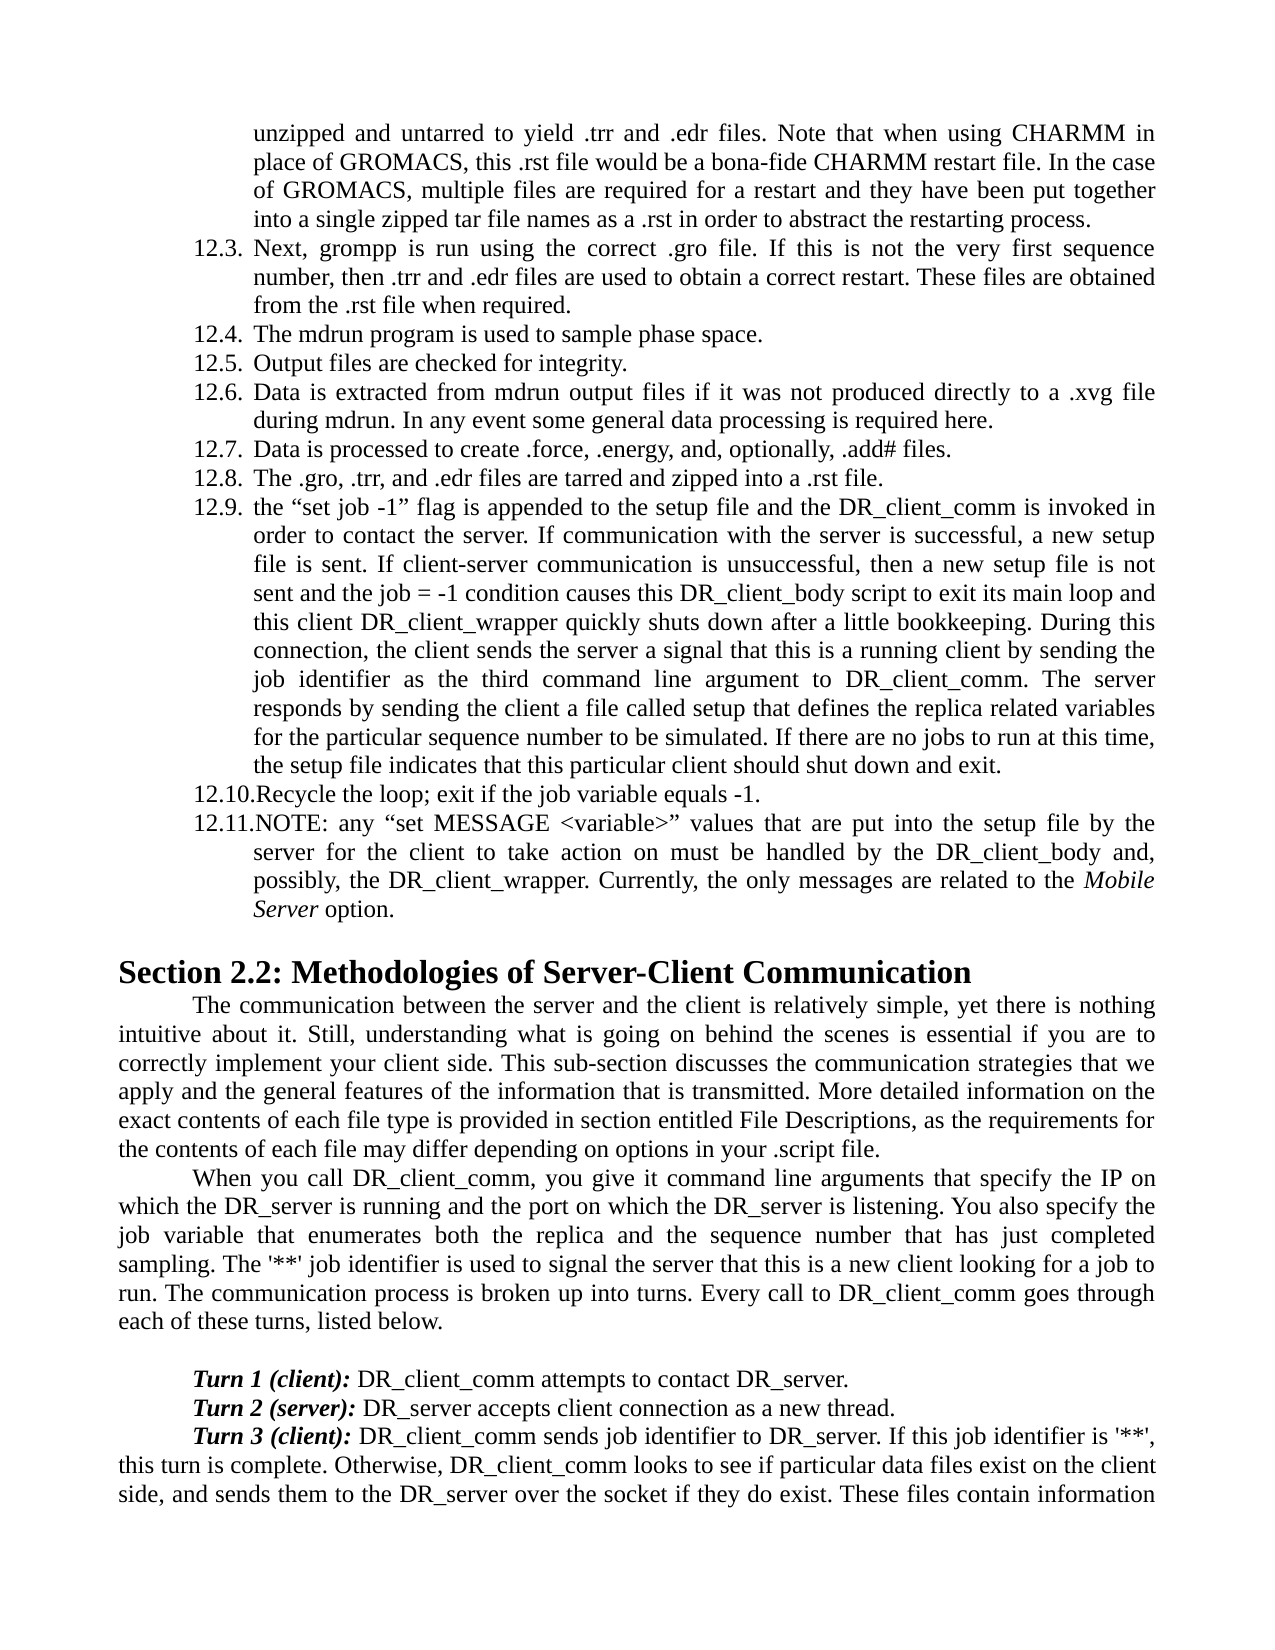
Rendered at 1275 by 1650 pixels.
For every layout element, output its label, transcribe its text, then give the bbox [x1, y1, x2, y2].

list unzipped and untarred to yield .trr and .edr files. Note that when using CHARMM in place of GROMACS, this .rst file would be a bona-fide CHARMM restart file. In the case of GROMACS, multiple files are required for a restart and they have been put together into a single zipped tar file names as a .rst in order to abstract the restarting process. [193, 118, 1157, 233]
list Output files are checked for integrity. [193, 348, 1157, 377]
list NOTE: any “set MESSAGE <variable>” values that are put into the setup file by the server for the client to take action on must be handled by the DR_client_body and, possibly, the DR_client_wrapper. Currently, the only messages are related to the Mobile Server option. [193, 808, 1157, 923]
text Section 2.2: Methodologies of Server-Client Communication [118, 952, 1157, 990]
text Turn 3 (client): DR_client_comm sends job identifier to DR_server. If this job identifier is '**', this turn is complete. Otherwise, DR_client_comm looks to see if particular data files exist on the client side, and sends them to the DR_server over the socket if they do exist. These files contain information [118, 1421, 1157, 1508]
text When you call DR_client_comm, you give it command line arguments that specify the IP on which the DR_server is running and the port on which the DR_server is listening. You also specify the job variable that enumerates both the replica and the sequence number that has just completed sampling. The '**' job identifier is used to signal the server that this is a new client looking for a job to run. The communication process is broken up into turns. Every call to DR_client_comm goes through each of these turns, listed below. [118, 1163, 1157, 1335]
list The mdrun program is used to sample phase space. [193, 319, 1157, 348]
list Next, grompp is run using the correct .gro file. If this is not the very first sequence number, then .trr and .edr files are used to obtain a correct restart. These files are obtained from the .rst file when required. [193, 233, 1157, 319]
text Turn 2 (server): DR_server accepts client connection as a new thread. [118, 1393, 1157, 1421]
text The communication between the server and the client is relatively simple, yet there is nothing intuitive about it. Still, understanding what is going on behind the scenes is essential if you are to correctly implement your client side. This sub-section discusses the communication strategies that we apply and the general features of the information that is transmitted. More detailed information on the exact contents of each file type is provided in section entitled File Descriptions, as the requirements for the contents of each file may differ depending on options in your .script file. [118, 990, 1157, 1163]
list Recycle the loop; exit if the job variable equals -1. [193, 779, 1157, 808]
list the “set job -1” flag is appended to the setup file and the DR_client_comm is invoked in order to contact the server. If communication with the server is successful, a new setup file is sent. If client-server communication is unsuccessful, then a new setup file is not sent and the job = -1 condition causes this DR_client_body script to exit its main loop and this client DR_client_wrapper quickly shuts down after a little bookkeeping. During this connection, the client sends the server a signal that this is a running client by sending the job identifier as the third command line argument to DR_client_comm. The server responds by sending the client a file called setup that defines the replica related variables for the particular sequence number to be simulated. If there are no jobs to run at this time, the setup file indicates that this particular client should shut down and exit. [193, 492, 1157, 779]
list The .gro, .trr, and .edr files are tarred and zipped into a .rst file. [193, 463, 1157, 492]
list Data is processed to create .force, .energy, and, optionally, .add# files. [193, 434, 1157, 463]
text Turn 1 (client): DR_client_comm attempts to contact DR_server. [118, 1364, 1157, 1393]
list Data is extracted from mdrun output files if it was not produced directly to a .xvg file during mdrun. In any event some general data processing is required here. [193, 377, 1157, 434]
